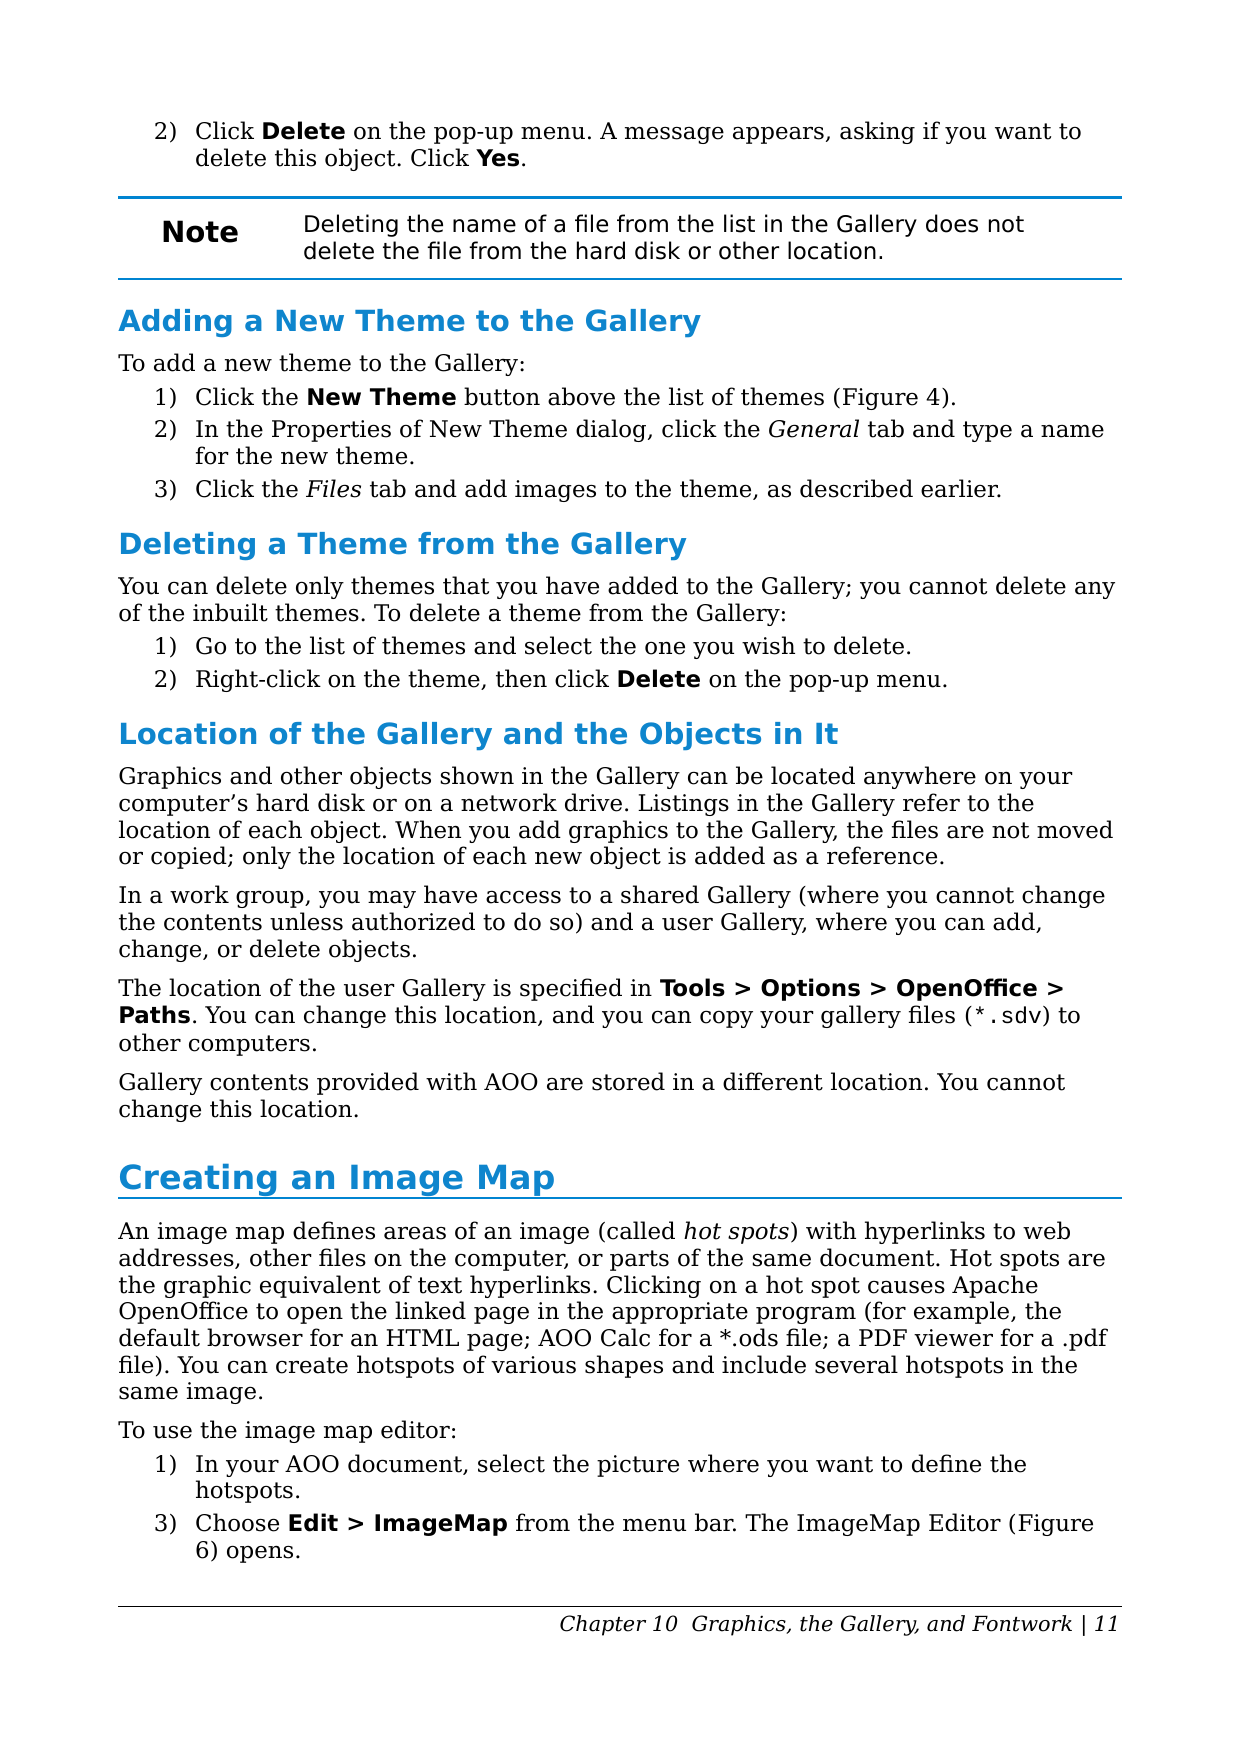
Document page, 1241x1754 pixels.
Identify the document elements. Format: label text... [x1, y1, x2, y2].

list To use the image map editor: [118, 1418, 1122, 1444]
subtitle Deleting a Theme from the Gallery [118, 527, 1122, 561]
text In a work group, you may have access to a shared Gallery (where you cannot change the contents unless authorized to do so) and a user Gallery, where you can add, change, or delete objects. [118, 883, 1122, 963]
list Click Delete on the pop-up menu. A message appears, asking if you want to delete this object. Click Yes. [177, 118, 1122, 171]
list Right-click on the theme, then click Delete on the pop-up menu. [177, 666, 1122, 693]
subtitle Adding a New Theme to the Gallery [118, 304, 1122, 338]
list To add a new theme to the Gallery: [118, 351, 1122, 377]
table_header Deleting the name of a file from the list in the Gallery does not delete the file from the hard disk or other location. [281, 199, 1122, 278]
list Click the New Theme button above the list of themes (Figure 4). [177, 384, 1122, 410]
text An image map defines areas of an image (called hot spots) with hyperlinks to web addresses, other files on the computer, or parts of the same document. Hot spots are the graphic equivalent of text hyperlinks. Clicking on a hot spot causes Apache OpenOffice to open the linked page in the appropriate program (for example, the default browser for an HTML page; AOO Calc for a *.ods file; a PDF viewer for a .pdf file). You can create hotspots of various shapes and include several hotspots in the same image. [118, 1218, 1122, 1405]
text The location of the user Gallery is specified in Tools > Options > OpenOffice > Paths. You can change this location, and you can copy your gallery files (*.sdv) to other computers. [118, 975, 1122, 1057]
text Gallery contents provided with AOO are stored in a different location. You cannot change this location. [118, 1069, 1122, 1122]
list You can delete only themes that you have added to the Gallery; you cannot delete any of the inbuilt themes. To delete a theme from the Gallery: [118, 573, 1122, 627]
list In your AOO document, select the picture where you want to define the hotspots. [177, 1451, 1122, 1504]
list In the Properties of New Theme dialog, click the General tab and type a name for the new theme. [177, 417, 1122, 470]
subtitle Location of the Gallery and the Objects in It [118, 717, 1122, 751]
list Go to the list of themes and select the one you wish to delete. [177, 633, 1122, 660]
text Graphics and other objects shown in the Gallery can be located anywhere on your computer’s hard disk or on a network drive. Listings in the Gallery refer to the location of each object. When you add graphics to the Gallery, the files are not moved or copied; only the location of each new object is added as a reference. [118, 763, 1122, 870]
subtitle Creating an Image Map [118, 1159, 1122, 1197]
list Click the Files tab and add images to the theme, as described earlier. [177, 476, 1122, 503]
table_header Note [118, 199, 281, 278]
list Choose Edit > ImageMap from the menu bar. The ImageMap Editor (Figure 6) opens. [177, 1510, 1122, 1564]
